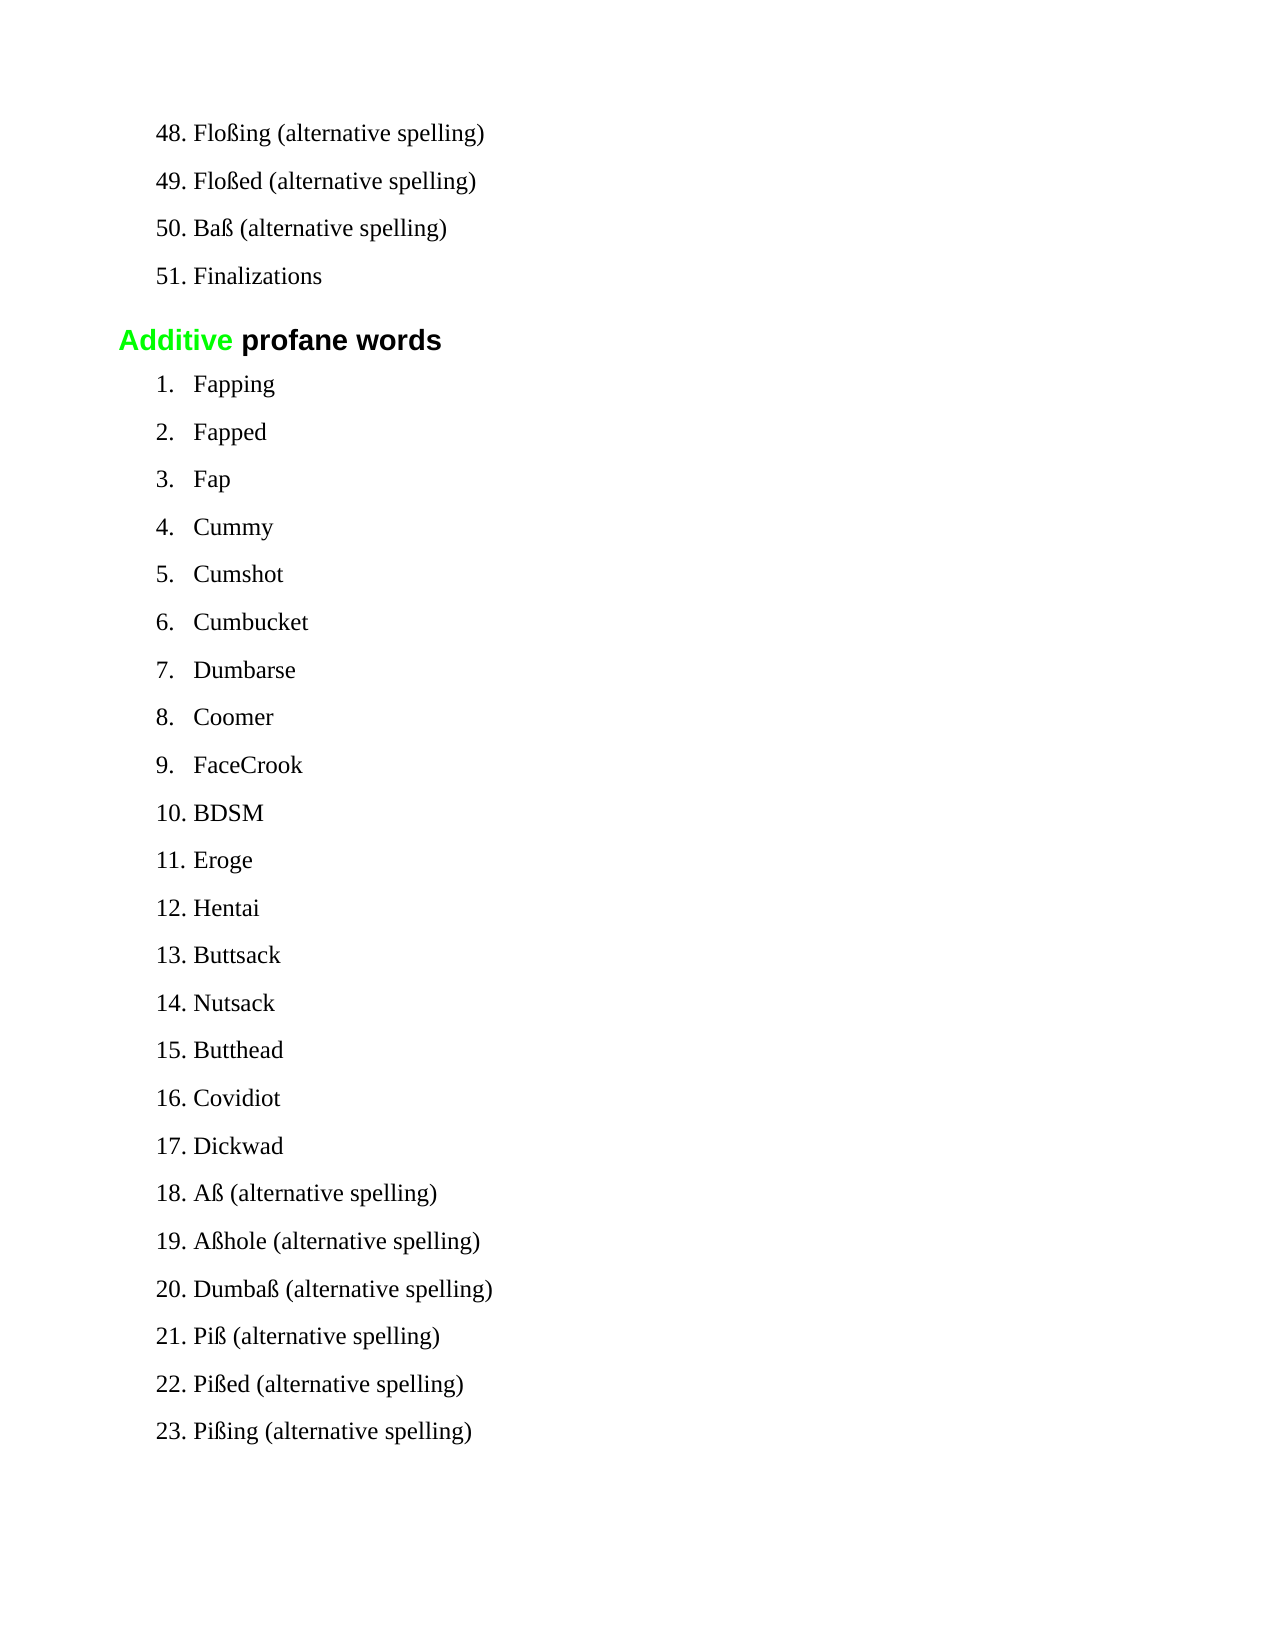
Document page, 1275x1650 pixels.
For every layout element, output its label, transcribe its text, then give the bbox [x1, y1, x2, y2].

list Baß (alternative spelling) [156, 213, 1157, 242]
list Buttsack [156, 940, 1157, 969]
list FaceCrook [156, 750, 1157, 779]
list Dumbarse [156, 655, 1157, 683]
list Pißing (alternative spelling) [156, 1416, 1157, 1445]
list Fapped [156, 417, 1157, 446]
subtitle Additive profane words [118, 323, 1157, 357]
list Aß (alternative spelling) [156, 1178, 1157, 1207]
list Finalizations [156, 261, 1157, 290]
list Aßhole (alternative spelling) [156, 1226, 1157, 1255]
list Hentai [156, 893, 1157, 922]
list Eroge [156, 845, 1157, 874]
list Floßed (alternative spelling) [156, 166, 1157, 194]
list Nutsack [156, 988, 1157, 1017]
list Butthead [156, 1036, 1157, 1064]
list Cumbucket [156, 607, 1157, 636]
list Fap [156, 464, 1157, 493]
list Dickwad [156, 1131, 1157, 1159]
list Floßing (alternative spelling) [156, 118, 1157, 147]
list Covidiot [156, 1083, 1157, 1112]
list Piß (alternative spelling) [156, 1321, 1157, 1350]
list Cummy [156, 512, 1157, 541]
list Fapping [156, 369, 1157, 398]
list Cumshot [156, 559, 1157, 588]
list Coomer [156, 702, 1157, 731]
list BDSM [156, 798, 1157, 826]
list Pißed (alternative spelling) [156, 1369, 1157, 1398]
list Dumbaß (alternative spelling) [156, 1274, 1157, 1302]
